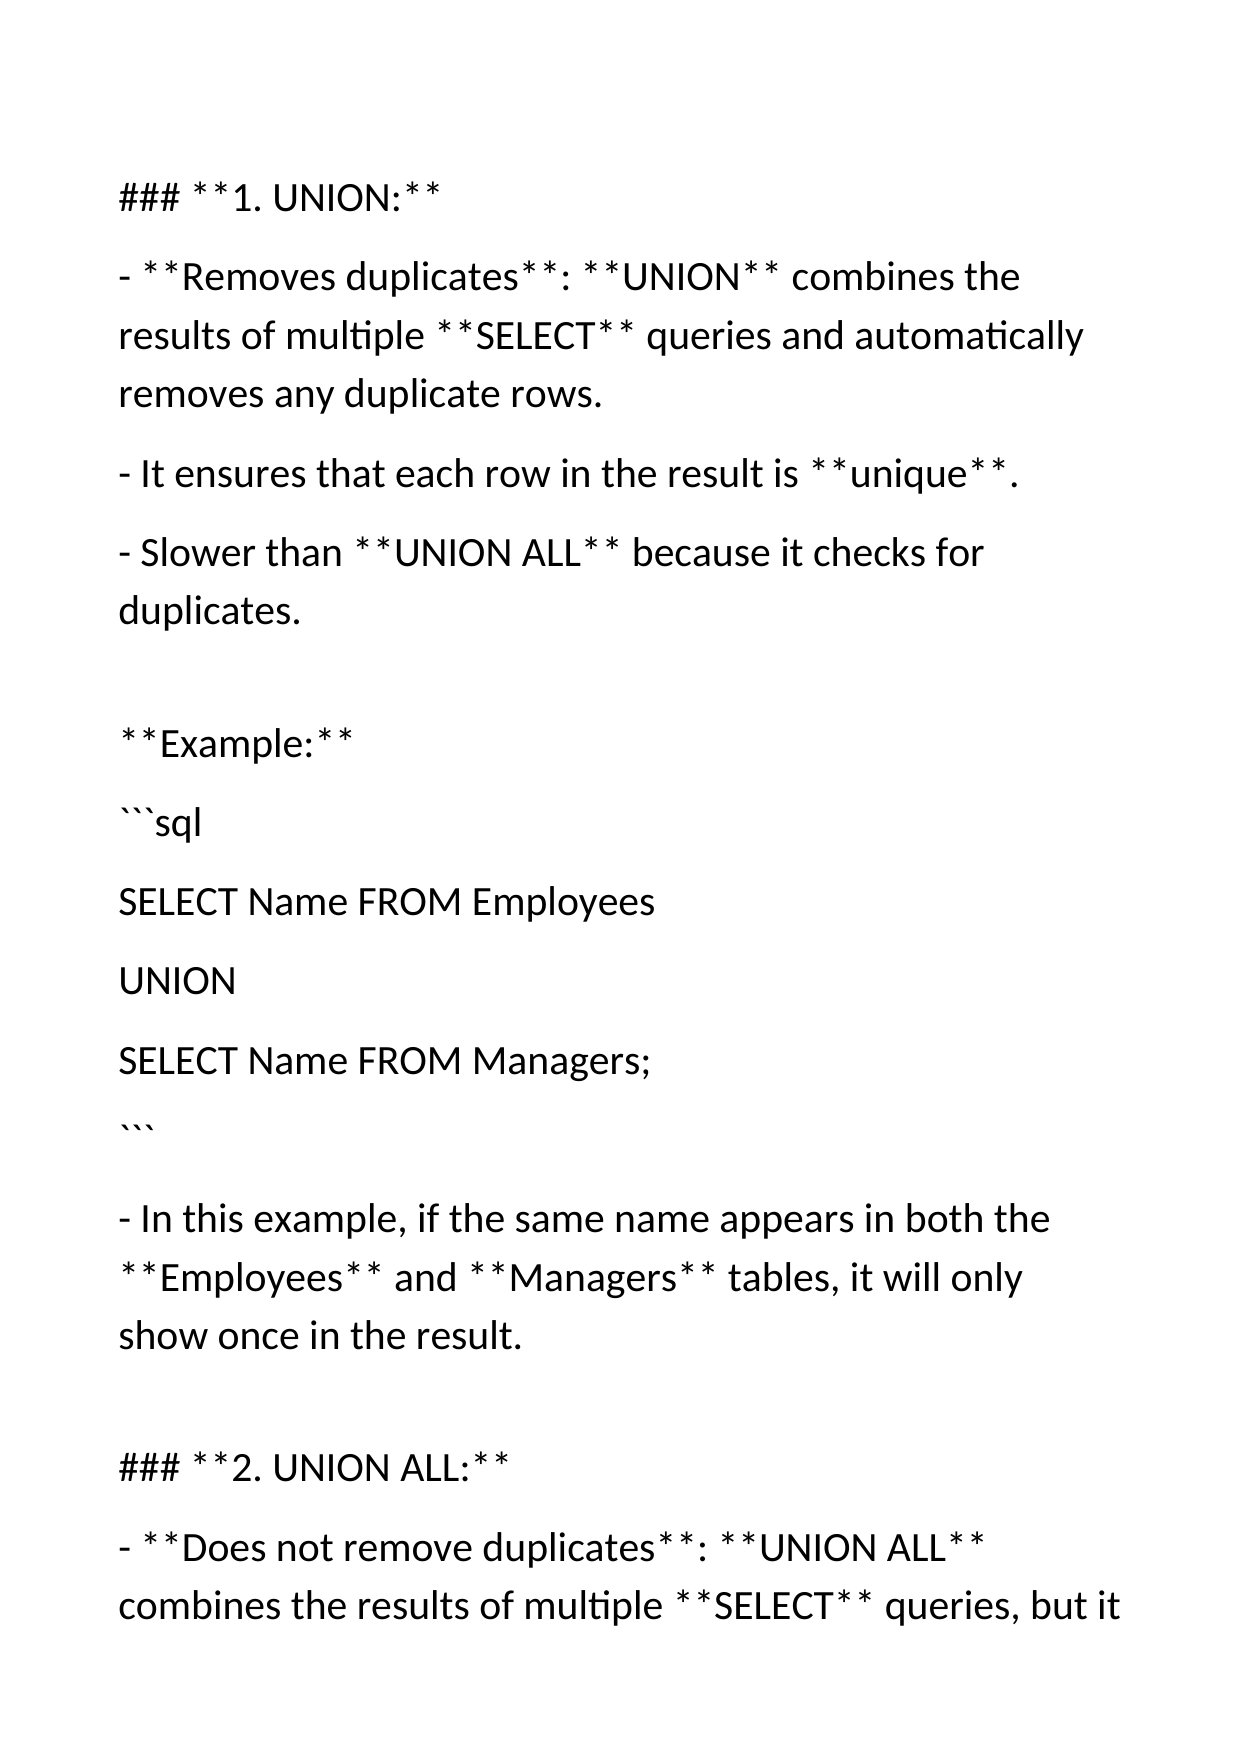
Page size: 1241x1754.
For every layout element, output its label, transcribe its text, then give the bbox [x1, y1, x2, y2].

text - It ensures that each row in the result is **unique**. [118, 447, 1122, 497]
text ``` [118, 1113, 1122, 1164]
text UNION [118, 954, 1122, 1005]
text ### **1. UNION:** [118, 171, 1122, 222]
text ### **2. UNION ALL:** [118, 1441, 1122, 1492]
text - **Does not remove duplicates**: **UNION ALL** combines the results of multiple **SELECT** queries, but it [118, 1521, 1122, 1630]
text **Example:** [118, 717, 1122, 767]
text - Slower than **UNION ALL** because it checks for duplicates. [118, 526, 1122, 635]
text - **Removes duplicates**: **UNION** combines the results of multiple **SELECT** queries and automatically removes any duplicate rows. [118, 250, 1122, 418]
text SELECT Name FROM Employees [118, 875, 1122, 926]
text SELECT Name FROM Managers; [118, 1034, 1122, 1084]
text - In this example, if the same name appears in both the **Employees** and **Managers** tables, it will only show once in the result. [118, 1192, 1122, 1360]
text ```sql [118, 796, 1122, 847]
